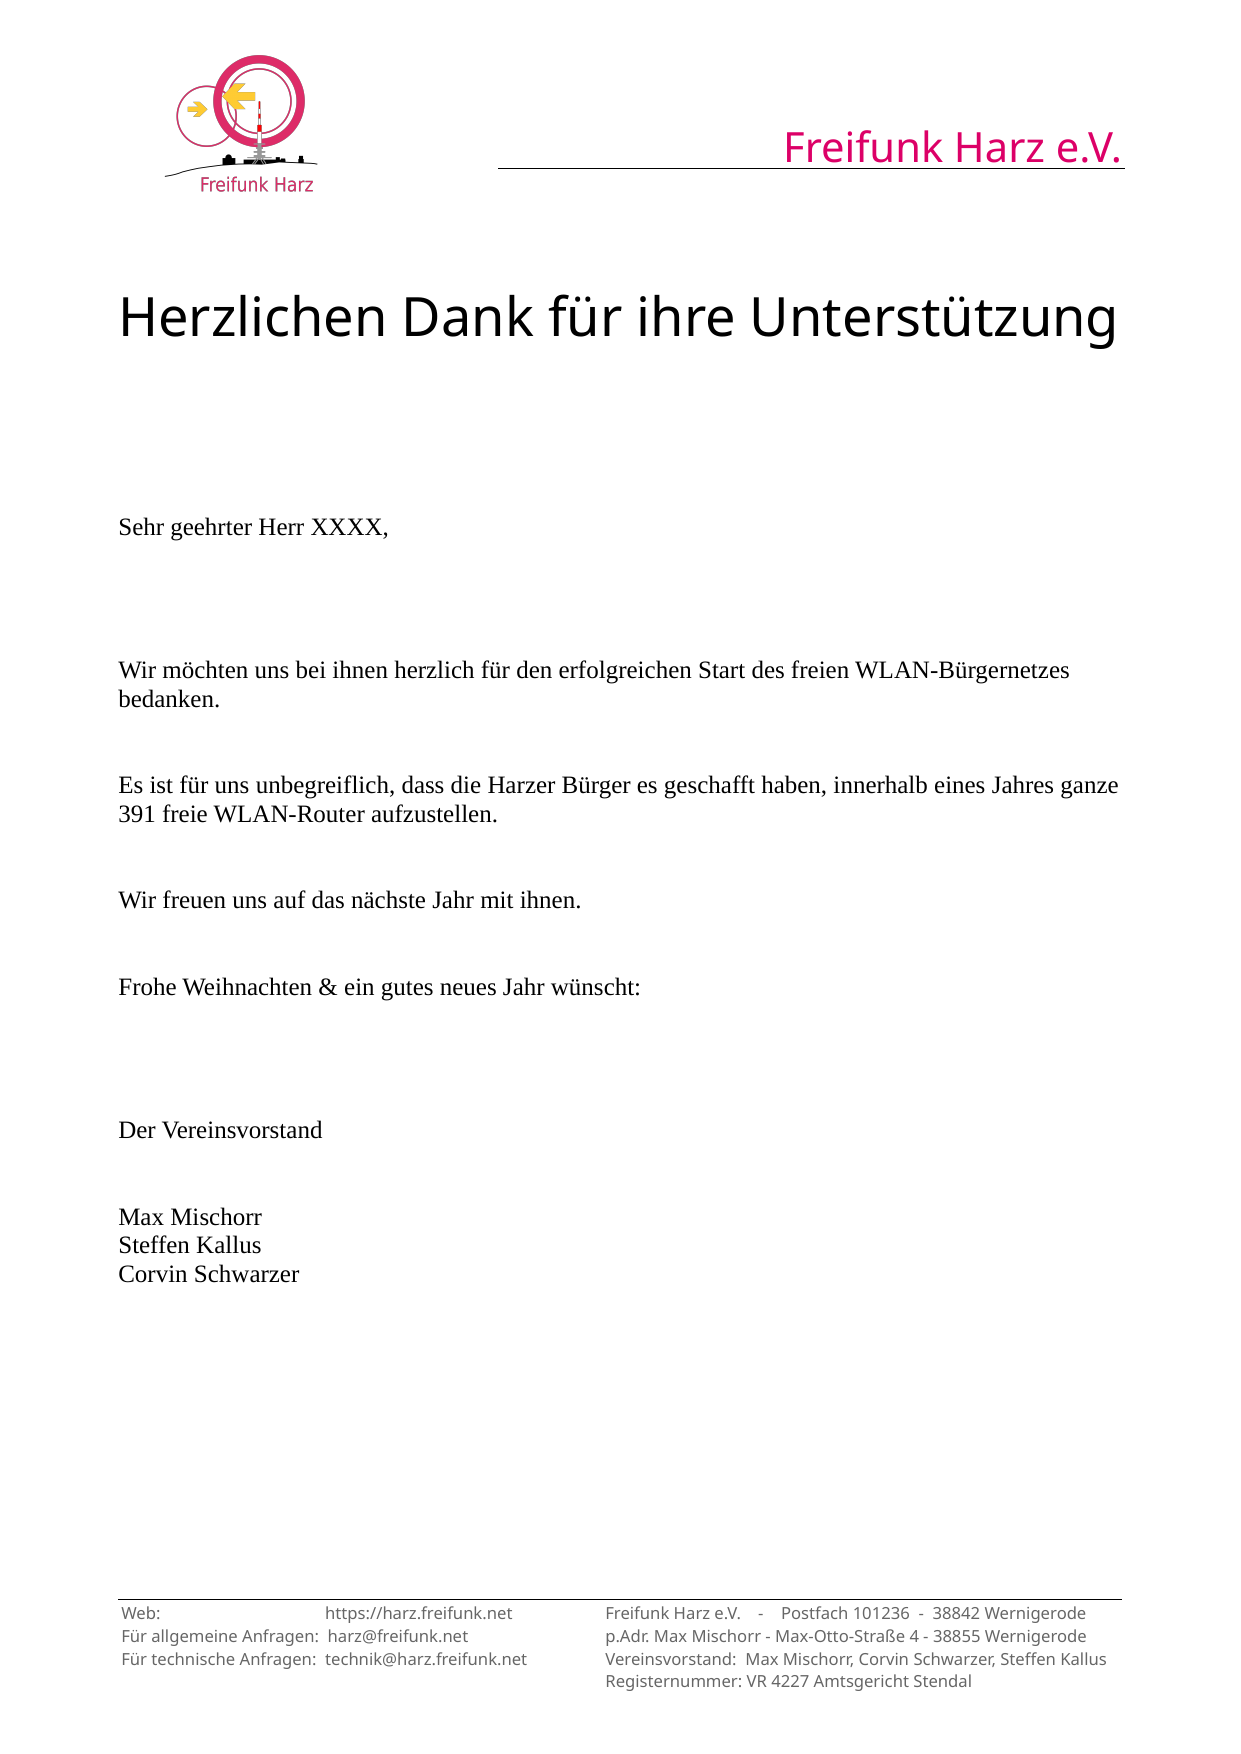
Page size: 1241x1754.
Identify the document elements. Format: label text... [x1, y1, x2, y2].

text Es ist für uns unbegreiflich, dass die Harzer Bürger es geschafft haben, innerhalb eines Jahres ganze 391 freie WLAN-Router aufzustellen. [118, 770, 1122, 828]
text Steffen Kallus [118, 1230, 1122, 1259]
text Herzlichen Dank für ihre Unterstützung [118, 278, 1122, 352]
text Frohe Weihnachten & ein gutes neues Jahr wünscht: [118, 972, 1122, 1000]
text Wir freuen uns auf das nächste Jahr mit ihnen. [118, 885, 1122, 914]
text Corvin Schwarzer [118, 1259, 1122, 1288]
text Max Mischorr [118, 1202, 1122, 1230]
text Wir möchten uns bei ihnen herzlich für den erfolgreichen Start des freien WLAN-Bürgernetzes bedanken. [118, 655, 1122, 713]
text Der Vereinsvorstand [118, 1115, 1122, 1173]
text Sehr geehrter Herr XXXX, [118, 512, 1122, 540]
picture [164, 48, 318, 197]
